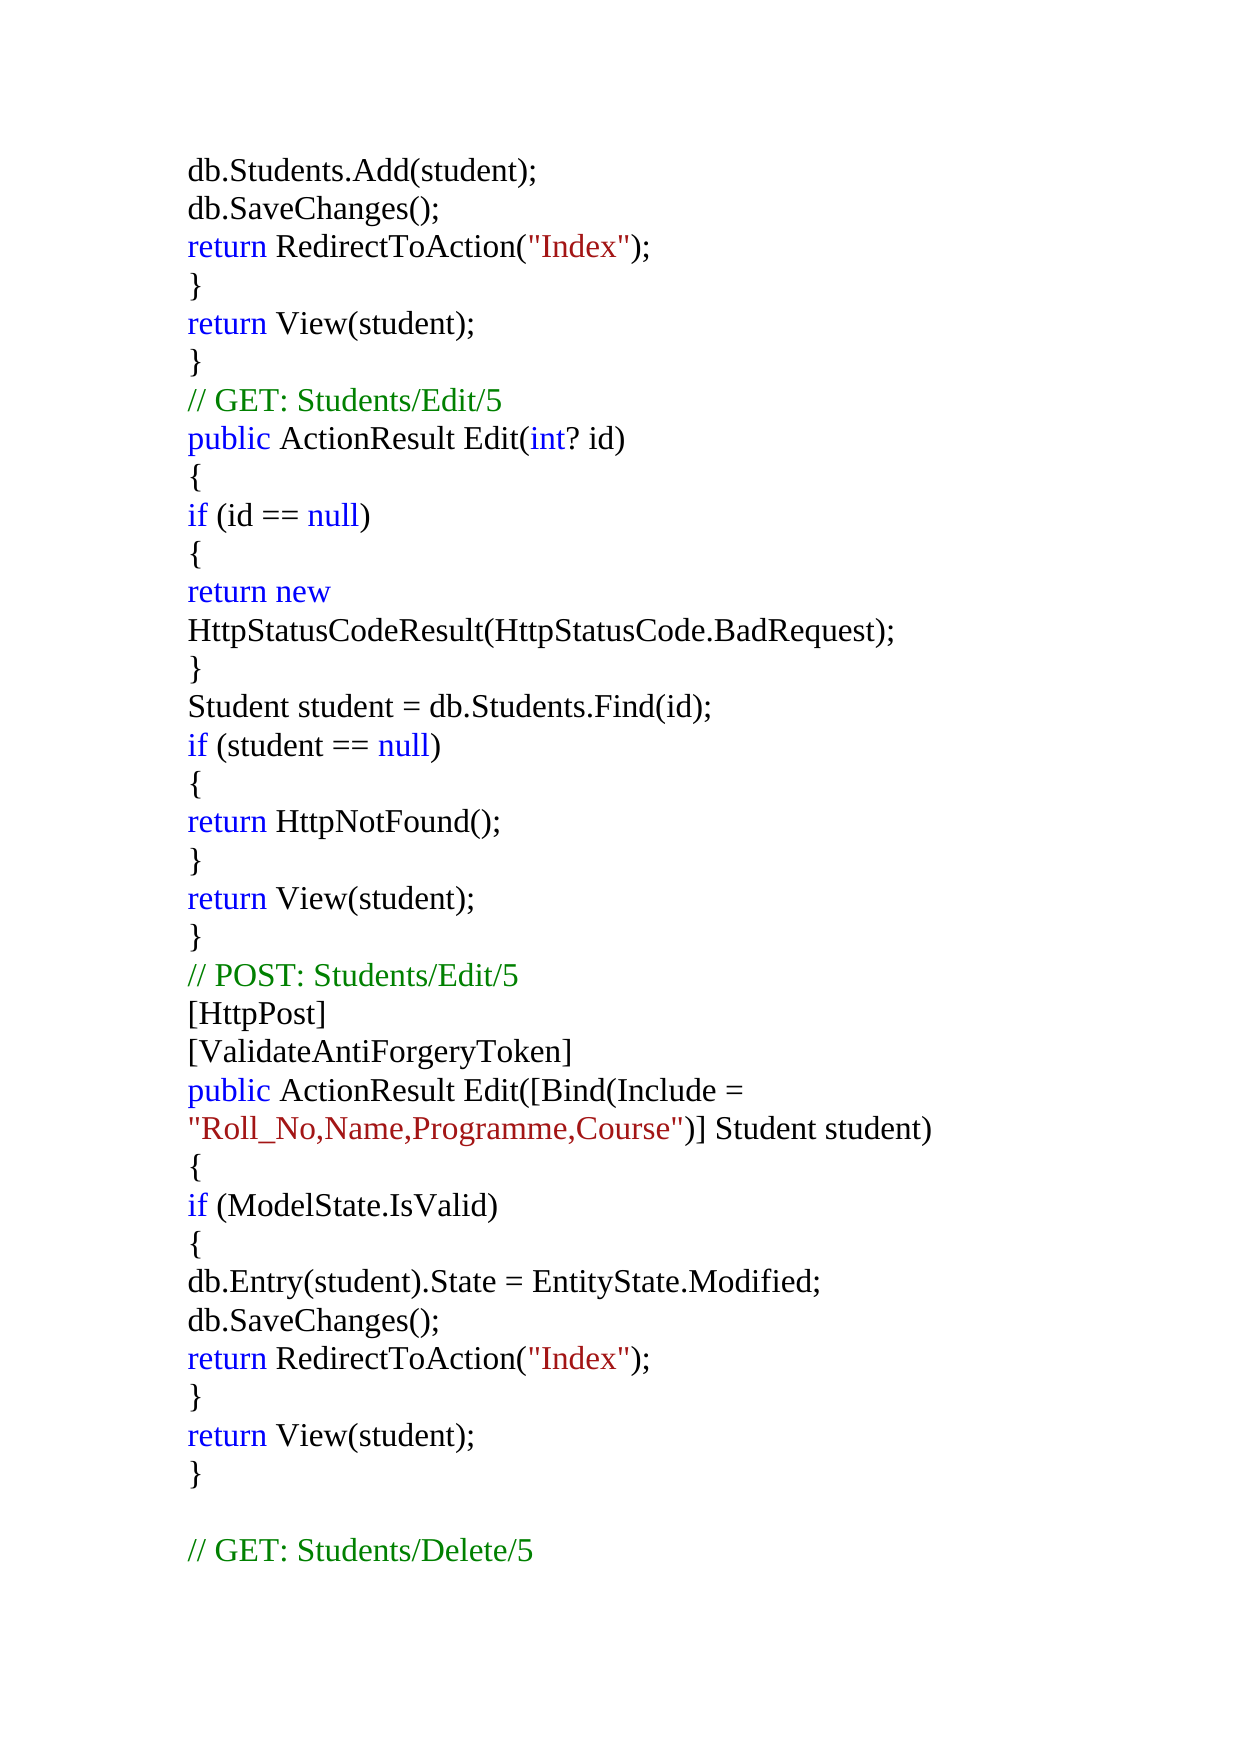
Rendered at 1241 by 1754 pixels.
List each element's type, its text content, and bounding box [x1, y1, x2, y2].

text return View(student); [187, 303, 1053, 342]
text db.SaveChanges(); [187, 1300, 1053, 1338]
text { [187, 457, 1053, 495]
text return View(student); [187, 1415, 1053, 1453]
text } [187, 342, 1053, 380]
text "Roll_No,Name,Programme,Course")] Student student) [187, 1108, 1053, 1147]
text return RedirectToAction("Index"); [187, 227, 1053, 265]
text db.Entry(student).State = EntityState.Modified; [187, 1262, 1053, 1300]
text } [187, 917, 1053, 955]
text public ActionResult Edit([Bind(Include = [187, 1070, 1053, 1108]
text // GET: Students/Edit/5 [187, 380, 1053, 418]
text return new [187, 572, 1053, 610]
text // POST: Students/Edit/5 [187, 955, 1053, 993]
text } [187, 840, 1053, 878]
text return HttpNotFound(); [187, 802, 1053, 840]
text if (ModelState.IsValid) [187, 1185, 1053, 1223]
text { [187, 763, 1053, 802]
text if (id == null) [187, 495, 1053, 533]
text } [187, 648, 1053, 687]
text db.Students.Add(student); [187, 150, 1053, 188]
text { [187, 533, 1053, 572]
text db.SaveChanges(); [187, 188, 1053, 227]
text public ActionResult Edit(int? id) [187, 418, 1053, 457]
text Student student = db.Students.Find(id); [187, 687, 1053, 725]
text if (student == null) [187, 725, 1053, 763]
text [ValidateAntiForgeryToken] [187, 1032, 1053, 1070]
text } [187, 265, 1053, 303]
text { [187, 1147, 1053, 1185]
text return RedirectToAction("Index"); [187, 1338, 1053, 1377]
text return View(student); [187, 878, 1053, 917]
text { [187, 1223, 1053, 1262]
text } [187, 1453, 1053, 1492]
text [HttpPost] [187, 993, 1053, 1032]
text } [187, 1377, 1053, 1415]
text HttpStatusCodeResult(HttpStatusCode.BadRequest); [187, 610, 1053, 648]
text // GET: Students/Delete/5 [187, 1530, 1053, 1568]
